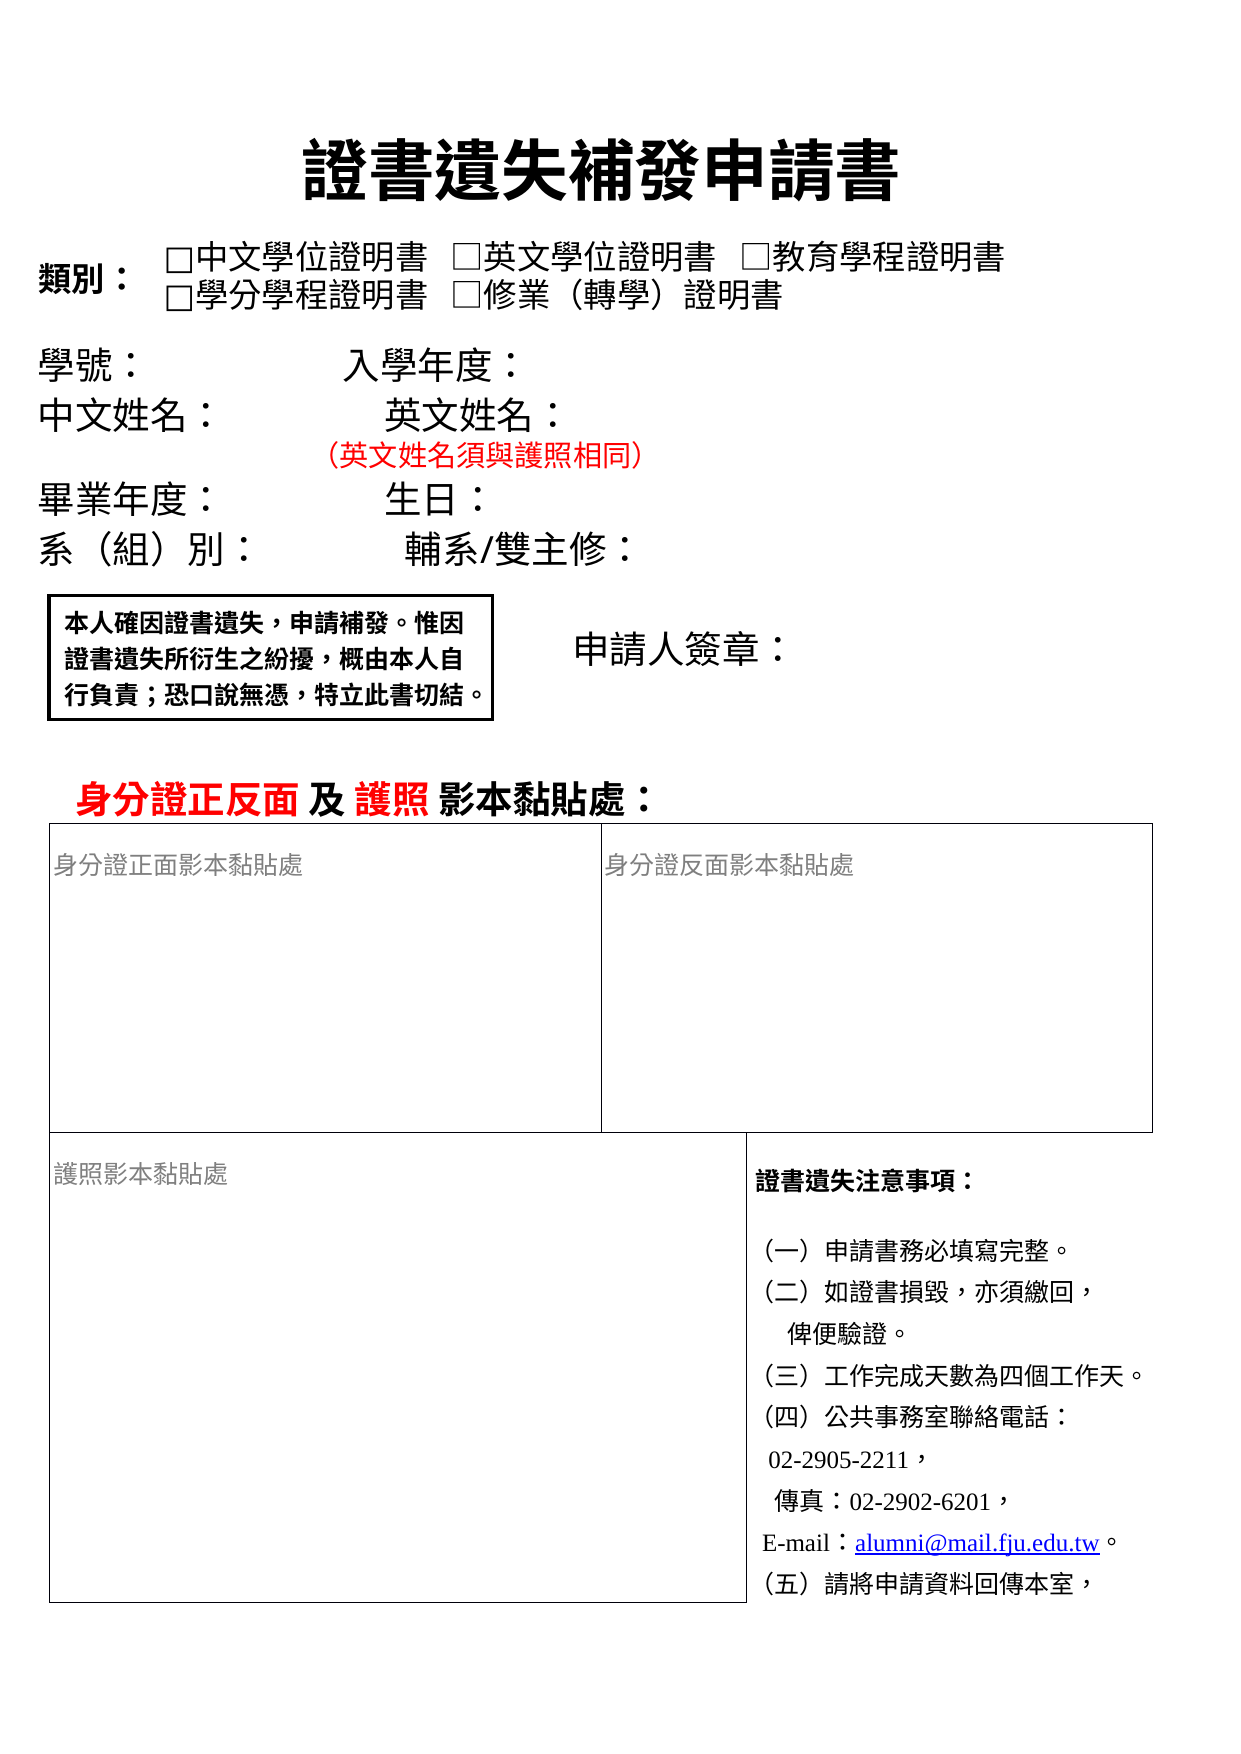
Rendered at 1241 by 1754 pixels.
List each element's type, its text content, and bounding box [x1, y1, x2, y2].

text 證書遺失補發申請書 [37, 118, 1165, 215]
table_cell 證書遺失注意事項： （一）申請書務必填寫完整。 （二）如證書損毀，亦須繳回， 俾便驗證。 （三）工作完成天數為四個工作天。 （四）公共事務室聯絡電話： 02-2905-2211， 傳真：02-2902-6201， E-mail：alumni@mail.fju.edu.tw。 （五）請將申請資料回傳本室， [747, 1133, 1153, 1602]
text 畢業年度： 生日： [37, 473, 1165, 523]
table_cell 護照影本黏貼處 [50, 1133, 746, 1602]
text 學號： 入學年度： [37, 340, 1165, 390]
text 身分證正反面 及 護照 影本黏貼處： [37, 773, 1165, 823]
table_header 身分證反面影本黏貼處 [602, 824, 1152, 1132]
text 類別： [38, 253, 137, 301]
text [37, 623, 47, 673]
text 聯絡電話： [37, 673, 1165, 723]
text （英文姓名須與護照相同） [37, 440, 1165, 473]
text □學分學程證明書 □修業（轉學）證明書 [152, 277, 1165, 315]
text 本人確因證書遺失，申請補發。惟因證書遺失所衍生之紛擾，概由本人自行負責；恐口說無憑，特立此書切結。 [64, 603, 478, 712]
text 中文姓名： 英文姓名： [37, 390, 1165, 440]
text 申請人簽章： [494, 623, 1165, 673]
table_header 身分證正面影本黏貼處 [50, 824, 601, 1132]
text 系（組）別： 輔系/雙主修： [37, 523, 1165, 573]
text □中文學位證明書 □英文學位證明書 □教育學程證明書 [37, 240, 1165, 277]
